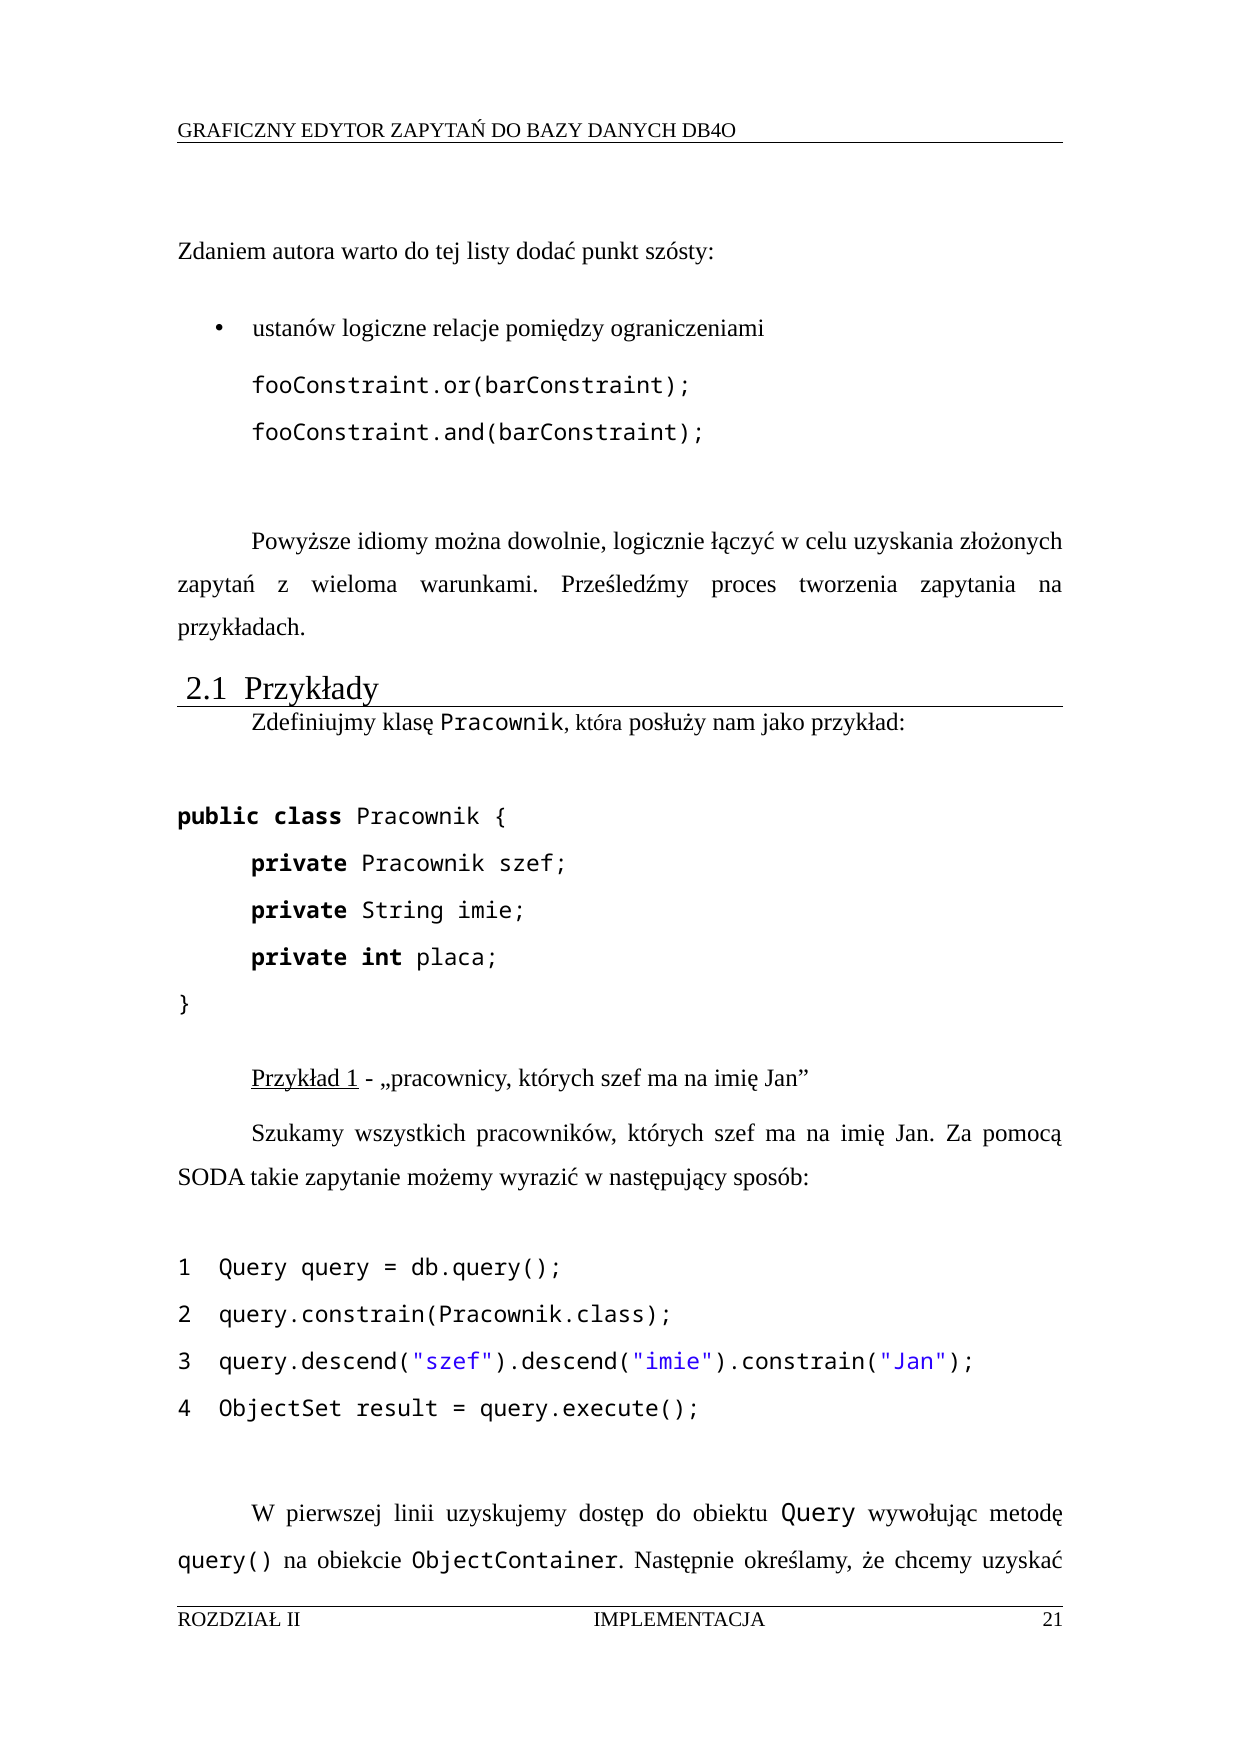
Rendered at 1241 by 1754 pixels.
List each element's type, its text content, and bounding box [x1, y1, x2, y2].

text 2 query.constrain(Pracownik.class); [177, 1298, 1063, 1329]
text fooConstraint.or(barConstraint); [177, 369, 1063, 400]
text fooConstraint.and(barConstraint); [177, 416, 1063, 447]
list ustanów logiczne relacje pomiędzy ograniczeniami [215, 313, 1063, 342]
text public class Pracownik { [177, 800, 1063, 831]
text 3 query.descend("szef").descend("imie").constrain("Jan"); [177, 1345, 1063, 1376]
text W pierwszej linii uzyskujemy dostęp do obiektu Query wywołując metodę query() na obiekcie ObjectContainer. Następnie określamy, że chcemy uzyskać [177, 1494, 1063, 1575]
text 4 ObjectSet result = query.execute(); [177, 1392, 1063, 1423]
text 1 Query query = db.query(); [177, 1251, 1063, 1283]
text private String imie; [177, 893, 1063, 925]
text Zdaniem autora warto do tej listy dodać punkt szósty: [177, 236, 1063, 265]
text Przykład 1 - „pracownicy, których szef ma na imię Jan” [177, 1063, 1063, 1092]
text Zdefiniujmy klasę Pracownik, która posłuży nam jako przykład: [177, 707, 1063, 738]
subtitle Przykłady [177, 668, 1063, 706]
text } [177, 987, 1063, 1018]
text private Pracownik szef; [177, 847, 1063, 878]
text private int placa; [177, 940, 1063, 972]
text Powyższe idiomy można dowolnie, logicznie łączyć w celu uzyskania złożonych zapytań z wieloma warunkami. Prześledźmy proces tworzenia zapytania na przykładach. [177, 526, 1063, 641]
text Szukamy wszystkich pracowników, których szef ma na imię Jan. Za pomocą SODA takie zapytanie możemy wyrazić w następujący sposób: [177, 1118, 1063, 1190]
